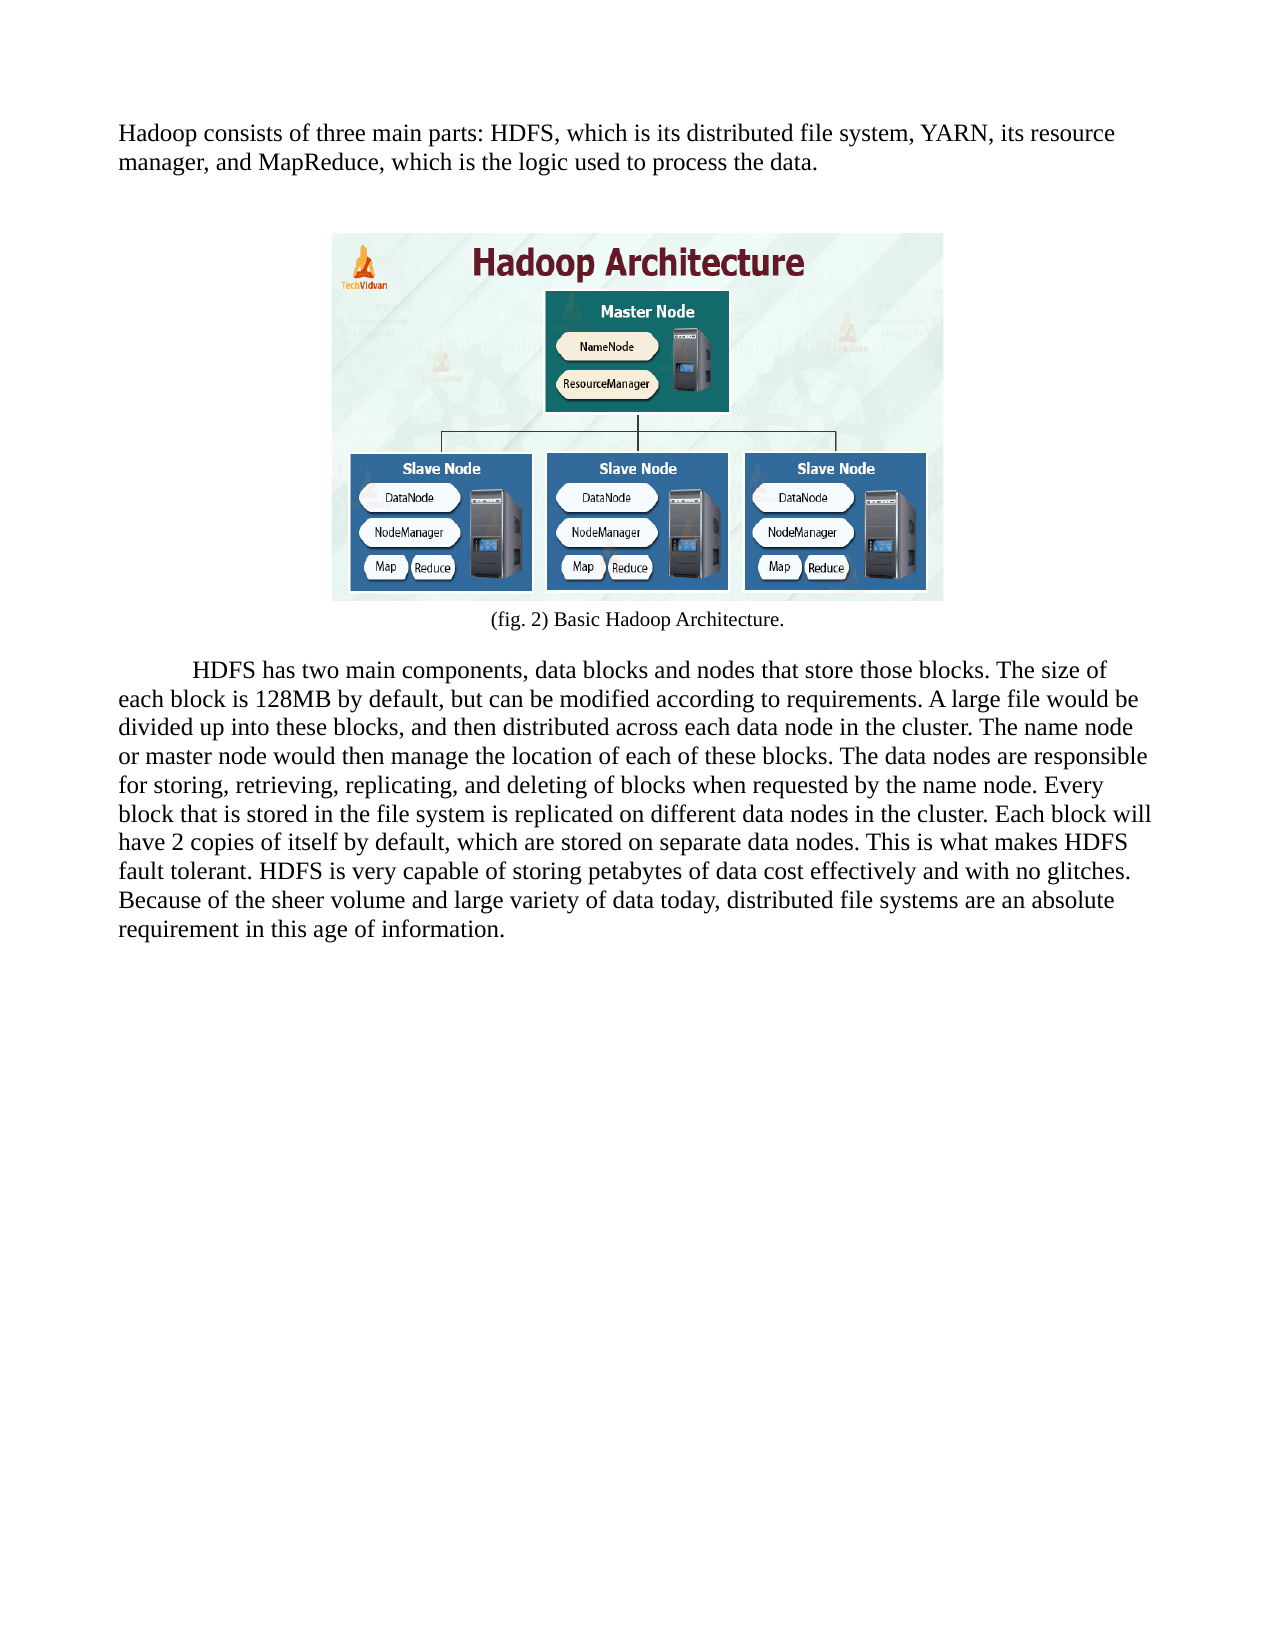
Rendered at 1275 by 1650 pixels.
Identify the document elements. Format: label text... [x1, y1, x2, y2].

text (fig. 2) Basic Hadoop Architecture. [118, 607, 1157, 631]
picture [331, 233, 944, 601]
text HDFS has two main components, data blocks and nodes that store those blocks. The size of each block is 128MB by default, but can be modified according to requirements. A large file would be divided up into these blocks, and then distributed across each data node in the cluster. The name node or master node would then manage the location of each of these blocks. The data nodes are responsible for storing, retrieving, replicating, and deleting of blocks when requested by the name node. Every block that is stored in the file system is replicated on different data nodes in the cluster. Each block will have 2 copies of itself by default, which are stored on separate data nodes. This is what makes HDFS fault tolerant. HDFS is very capable of storing petabytes of data cost effectively and with no glitches. Because of the sheer volume and large variety of data today, distributed file systems are an absolute requirement in this age of information. [118, 655, 1157, 942]
text Hadoop consists of three main parts: HDFS, which is its distributed file system, YARN, its resource manager, and MapReduce, which is the logic used to process the data. [118, 118, 1157, 176]
